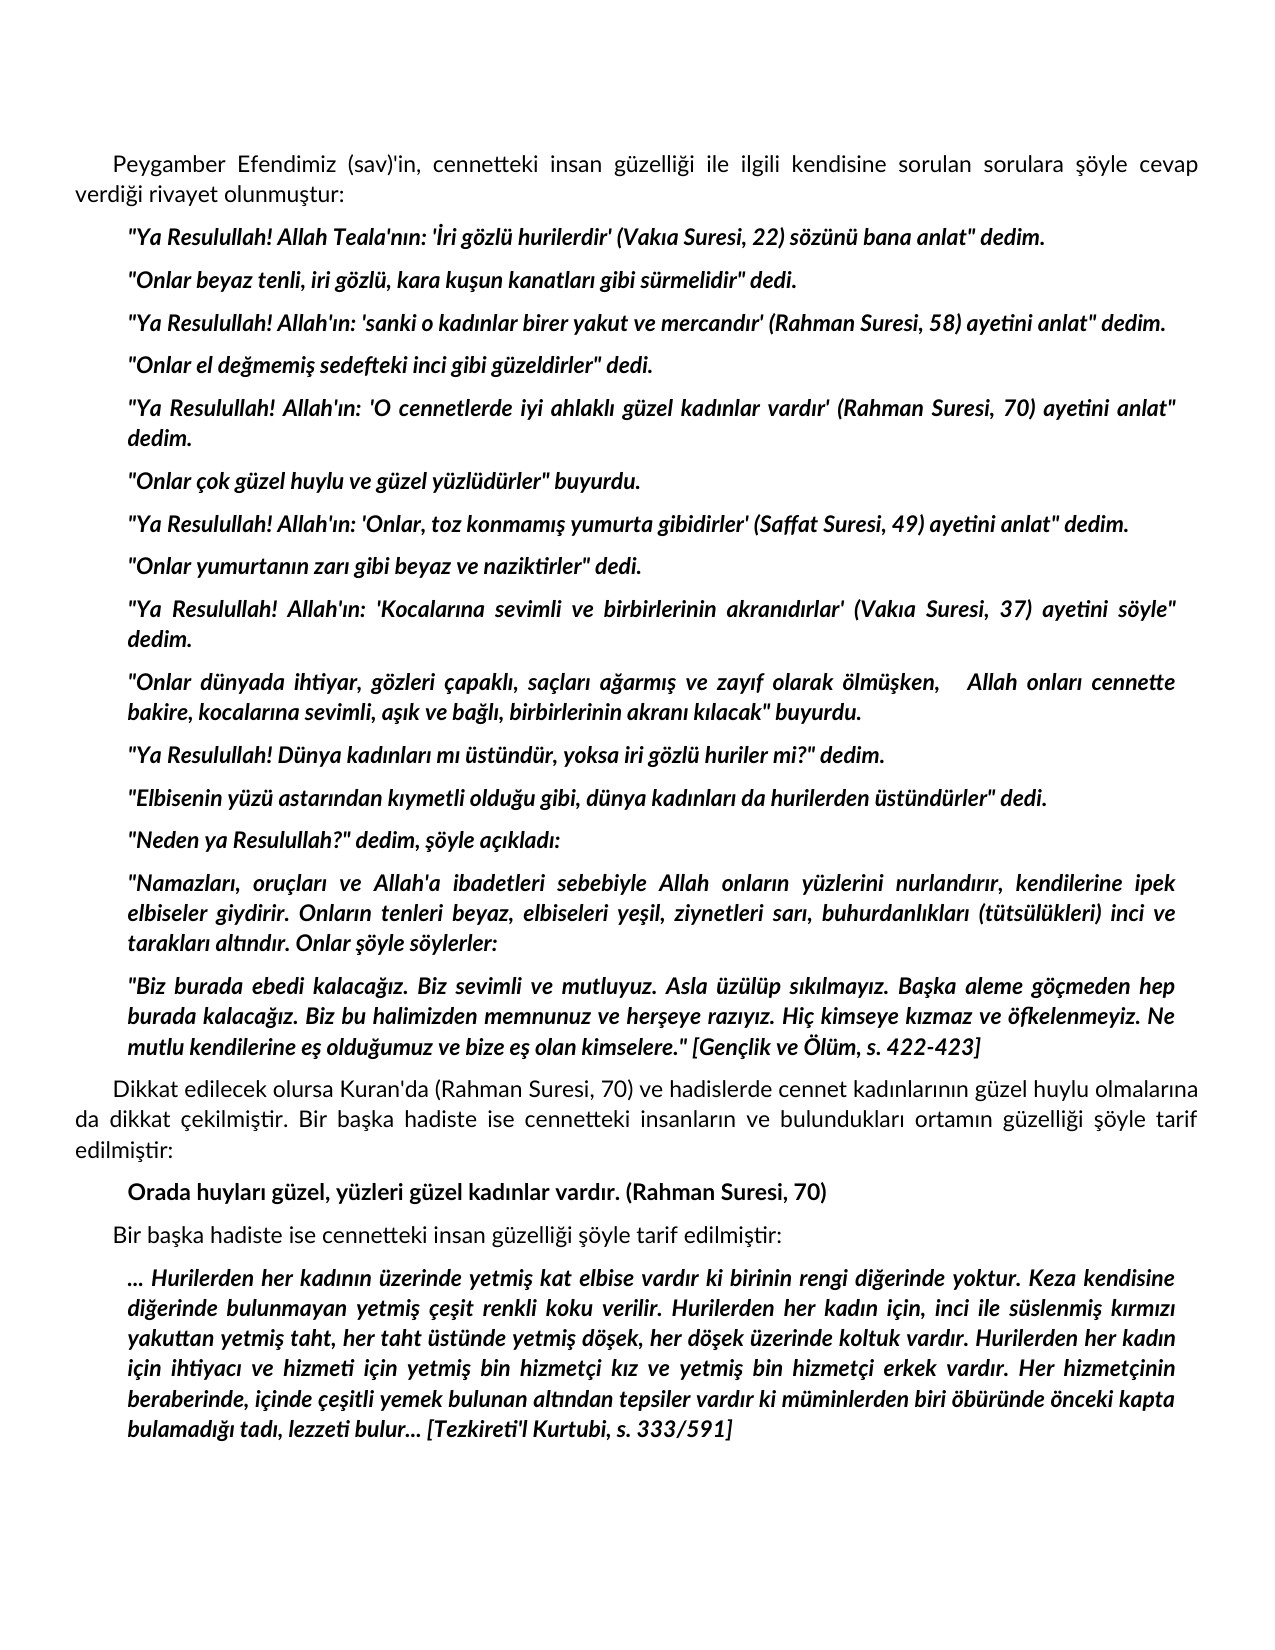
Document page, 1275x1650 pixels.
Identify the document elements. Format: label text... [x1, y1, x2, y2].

text "Elbisenin yüzü astarından kıymetli olduğu gibi, dünya kadınları da hurilerden üstündürler" dedi. [127, 783, 1177, 811]
text "Ya Resulullah! Dünya kadınları mı üstündür, yoksa iri gözlü huriler mi?" dedim. [127, 741, 1177, 768]
text "Ya Resulullah! Allah'ın: 'Kocalarına sevimli ve birbirlerinin akranıdırlar' (Vakıa Suresi, 37) ayetini söyle" dedim. [127, 595, 1177, 652]
text Orada huyları güzel, yüzleri güzel kadınlar vardır. (Rahman Suresi, 70) [127, 1178, 1177, 1206]
text "Ya Resulullah! Allah'ın: 'Onlar, toz konmamış yumurta gibidirler' (Saffat Suresi, 49) ayetini anlat" dedim. [127, 509, 1177, 537]
text Dikkat edilecek olursa Kuran'da (Rahman Suresi, 70) ve hadislerde cennet kadınlarının güzel huylu olmalarına da dikkat çekilmiştir. Bir başka hadiste ise cennetteki insanların ve bulundukları ortamın güzelliği şöyle tarif edilmiştir: [75, 1075, 1200, 1163]
text "Ya Resulullah! Allah Teala'nın: 'İri gözlü hurilerdir' (Vakıa Suresi, 22) sözünü bana anlat" dedim. [127, 223, 1177, 250]
text ... Hurilerden her kadının üzerinde yetmiş kat elbise vardır ki birinin rengi diğerinde yoktur. Keza kendisine diğerinde bulunmayan yetmiş çeşit renkli koku verilir. Hurilerden her kadın için, inci ile süslenmiş kırmızı yakuttan yetmiş taht, her taht üstünde yetmiş döşek, her döşek üzerinde koltuk vardır. Hurilerden her kadın için ihtiyacı ve hizmeti için yetmiş bin hizmetçi kız ve yetmiş bin hizmetçi erkek vardır. Her hizmetçinin beraberinde, içinde çeşitli yemek bulunan altından tepsiler vardır ki müminlerden biri öbüründe önceki kapta bulamadığı tadı, lezzeti bulur... [Tezkireti'l Kurtubi, s. 333/591] [127, 1263, 1177, 1442]
text "Namazları, oruçları ve Allah'a ibadetleri sebebiyle Allah onların yüzlerini nurlandırır, kendilerine ipek elbiseler giydirir. Onların tenleri beyaz, elbiseleri yeşil, ziynetleri sarı, buhurdanlıkları (tütsülükleri) inci ve tarakları altındır. Onlar şöyle söylerler: [127, 869, 1177, 957]
text "Ya Resulullah! Allah'ın: 'sanki o kadınlar birer yakut ve mercandır' (Rahman Suresi, 58) ayetini anlat" dedim. [127, 308, 1177, 336]
text "Onlar beyaz tenli, iri gözlü, kara kuşun kanatları gibi sürmelidir" dedi. [127, 266, 1177, 293]
text "Onlar el değmemiş sedefteki inci gibi güzeldirler" dedi. [127, 351, 1177, 378]
text "Biz burada ebedi kalacağız. Biz sevimli ve mutluyuz. Asla üzülüp sıkılmayız. Başka aleme göçmeden hep burada kalacağız. Biz bu halimizden memnunuz ve herşeye razıyız. Hiç kimseye kızmaz ve öfkelenmeyiz. Ne mutlu kendilerine eş olduğumuz ve bize eş olan kimselere." [Gençlik ve Ölüm, s. 422-423] [127, 972, 1177, 1060]
text "Onlar yumurtanın zarı gibi beyaz ve naziktirler" dedi. [127, 552, 1177, 579]
text "Neden ya Resulullah?" dedim, şöyle açıkladı: [127, 826, 1177, 853]
text Bir başka hadiste ise cennetteki insan güzelliği şöyle tarif edilmiştir: [75, 1221, 1200, 1248]
text "Onlar dünyada ihtiyar, gözleri çapaklı, saçları ağarmış ve zayıf olarak ölmüşken, Allah onları cennette bakire, kocalarına sevimli, aşık ve bağlı, birbirlerinin akranı kılacak" buyurdu. [127, 668, 1177, 725]
text Peygamber Efendimiz (sav)'in, cennetteki insan güzelliği ile ilgili kendisine sorulan sorulara şöyle cevap verdiği rivayet olunmuştur: [75, 150, 1200, 208]
text "Onlar çok güzel huylu ve güzel yüzlüdürler" buyurdu. [127, 467, 1177, 494]
text "Ya Resulullah! Allah'ın: 'O cennetlerde iyi ahlaklı güzel kadınlar vardır' (Rahman Suresi, 70) ayetini anlat" dedim. [127, 394, 1177, 451]
